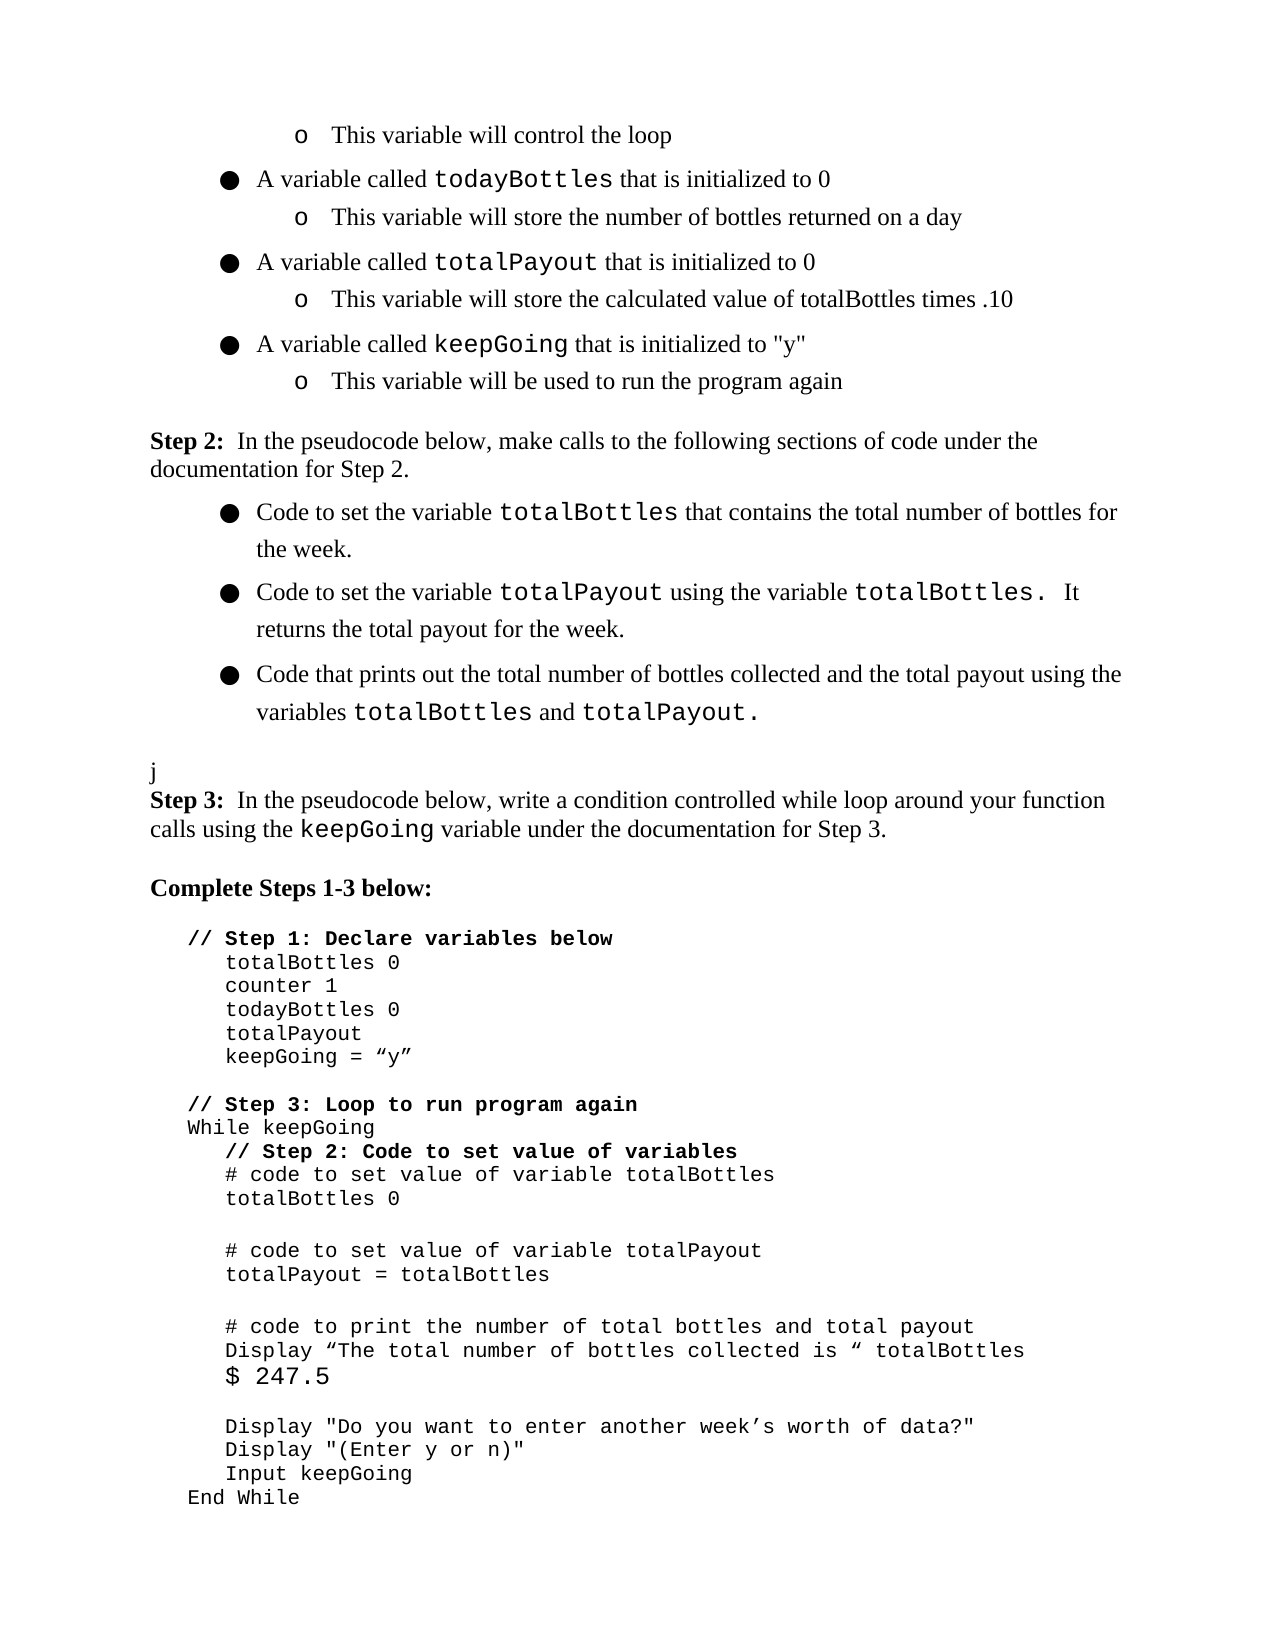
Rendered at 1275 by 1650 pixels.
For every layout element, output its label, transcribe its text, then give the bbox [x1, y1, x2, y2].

text # code to print the number of total bottles and total payout [150, 1317, 1125, 1340]
text totalBottles 0 [150, 1188, 1125, 1212]
list A variable called todayBottles that is initialized to 0 [219, 151, 1125, 202]
text todayBottles 0 [150, 999, 1125, 1023]
list This variable will store the calculated value of totalBottles times .10 [294, 284, 1125, 315]
text totalPayout = totalBottles [150, 1264, 1125, 1317]
text Step 2: In the pseudocode below, make calls to the following sections of code under the documentation for Step 2. [150, 426, 1125, 483]
text End While [150, 1487, 1125, 1510]
text // Step 2: Code to set value of variables [150, 1141, 1125, 1164]
text # code to set value of variable totalPayout [150, 1241, 1125, 1264]
text Display "Do you want to enter another week’s worth of data?" [150, 1416, 1125, 1439]
text counter 1 [150, 975, 1125, 999]
list Code that prints out the total number of bottles collected and the total payout using the variables totalBottles and totalPayout. [219, 645, 1125, 727]
text // Step 1: Declare variables below [150, 928, 1125, 952]
list Code to set the variable totalPayout using the variable totalBottles. It returns the total payout for the week. [219, 563, 1125, 645]
text keepGoing = “y” [150, 1046, 1125, 1070]
text totalPayout [150, 1023, 1125, 1046]
text Display "(Enter y or n)" [150, 1439, 1125, 1463]
text // Step 3: Loop to run program again [150, 1093, 1125, 1117]
list A variable called keepGoing that is initialized to "y" [219, 315, 1125, 366]
text # code to set value of variable totalBottles [150, 1164, 1125, 1188]
list This variable will store the number of bottles returned on a day [294, 202, 1125, 233]
list A variable called totalPayout that is initialized to 0 [219, 233, 1125, 284]
text Display “The total number of bottles collected is “ totalBottles [150, 1340, 1125, 1364]
list This variable will control the loop [294, 120, 1125, 151]
list Code to set the variable totalBottles that contains the total number of bottles for the week. [219, 483, 1125, 563]
text j [150, 756, 1125, 785]
text Complete Steps 1-3 below: [150, 873, 1125, 902]
text Step 3: In the pseudocode below, write a condition controlled while loop around your function calls using the keepGoing variable under the documentation for Step 3. [150, 785, 1125, 844]
text While keepGoing [150, 1117, 1125, 1141]
text totalBottles 0 [150, 952, 1125, 975]
list This variable will be used to run the program again [294, 366, 1125, 397]
text $ 247.5 [225, 1364, 1125, 1392]
text Input keepGoing [150, 1463, 1125, 1487]
